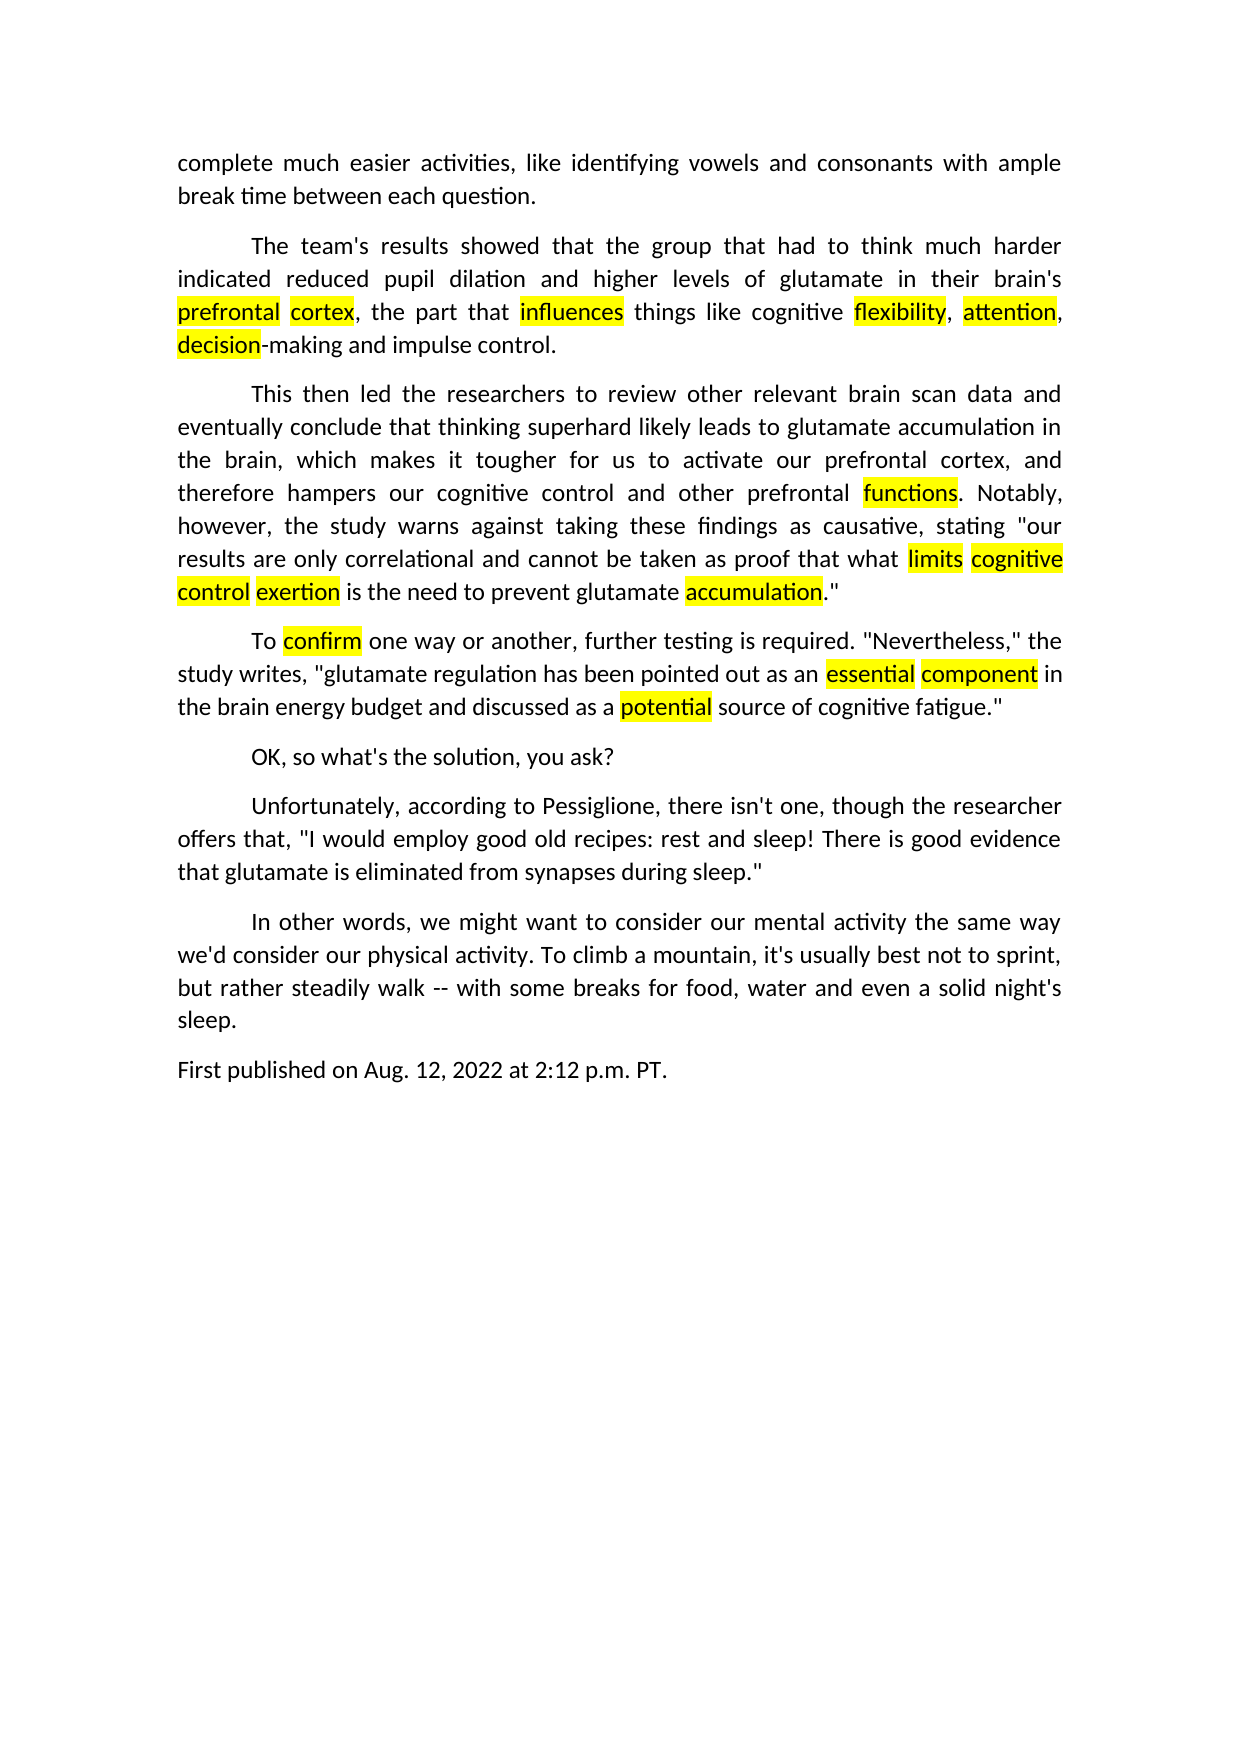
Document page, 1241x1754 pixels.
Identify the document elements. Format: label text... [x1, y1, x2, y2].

text In other words, we might want to consider our mental activity the same way we'd consider our physical activity. To climb a mountain, it's usually best not to sprint, but rather steadily walk -- with some breaks for food, water and even a solid night's sleep. [177, 906, 1063, 1035]
text The team's results showed that the group that had to think much harder indicated reduced pupil dilation and higher levels of glutamate in their brain's prefrontal cortex, the part that influences things like cognitive flexibility, attention, decision-making and impulse control. [177, 230, 1063, 359]
text To confirm one way or another, further testing is required. "Nevertheless," the study writes, "glutamate regulation has been pointed out as an essential component in the brain energy budget and discussed as a potential source of cognitive fatigue." [177, 626, 1063, 722]
text OK, so what's the solution, you ask? [177, 741, 1063, 771]
text First published on Aug. 12, 2022 at 2:12 p.m. PT. [177, 1054, 1063, 1085]
text complete much easier activities, like identifying vowels and consonants with ample break time between each question. [177, 148, 1063, 211]
text This then led the researchers to review other relevant brain scan data and eventually conclude that thinking superhard likely leads to glutamate accumulation in the brain, which makes it tougher for us to activate our prefrontal cortex, and therefore hampers our cognitive control and other prefrontal functions. Notably, however, the study warns against taking these findings as causative, stating "our results are only correlational and cannot be taken as proof that what limits cognitive control exertion is the need to prevent glutamate accumulation." [177, 378, 1063, 606]
text Unfortunately, according to Pessiglione, there isn't one, though the researcher offers that, "I would employ good old recipes: rest and sleep! There is good evidence that glutamate is eliminated from synapses during sleep." [177, 791, 1063, 887]
